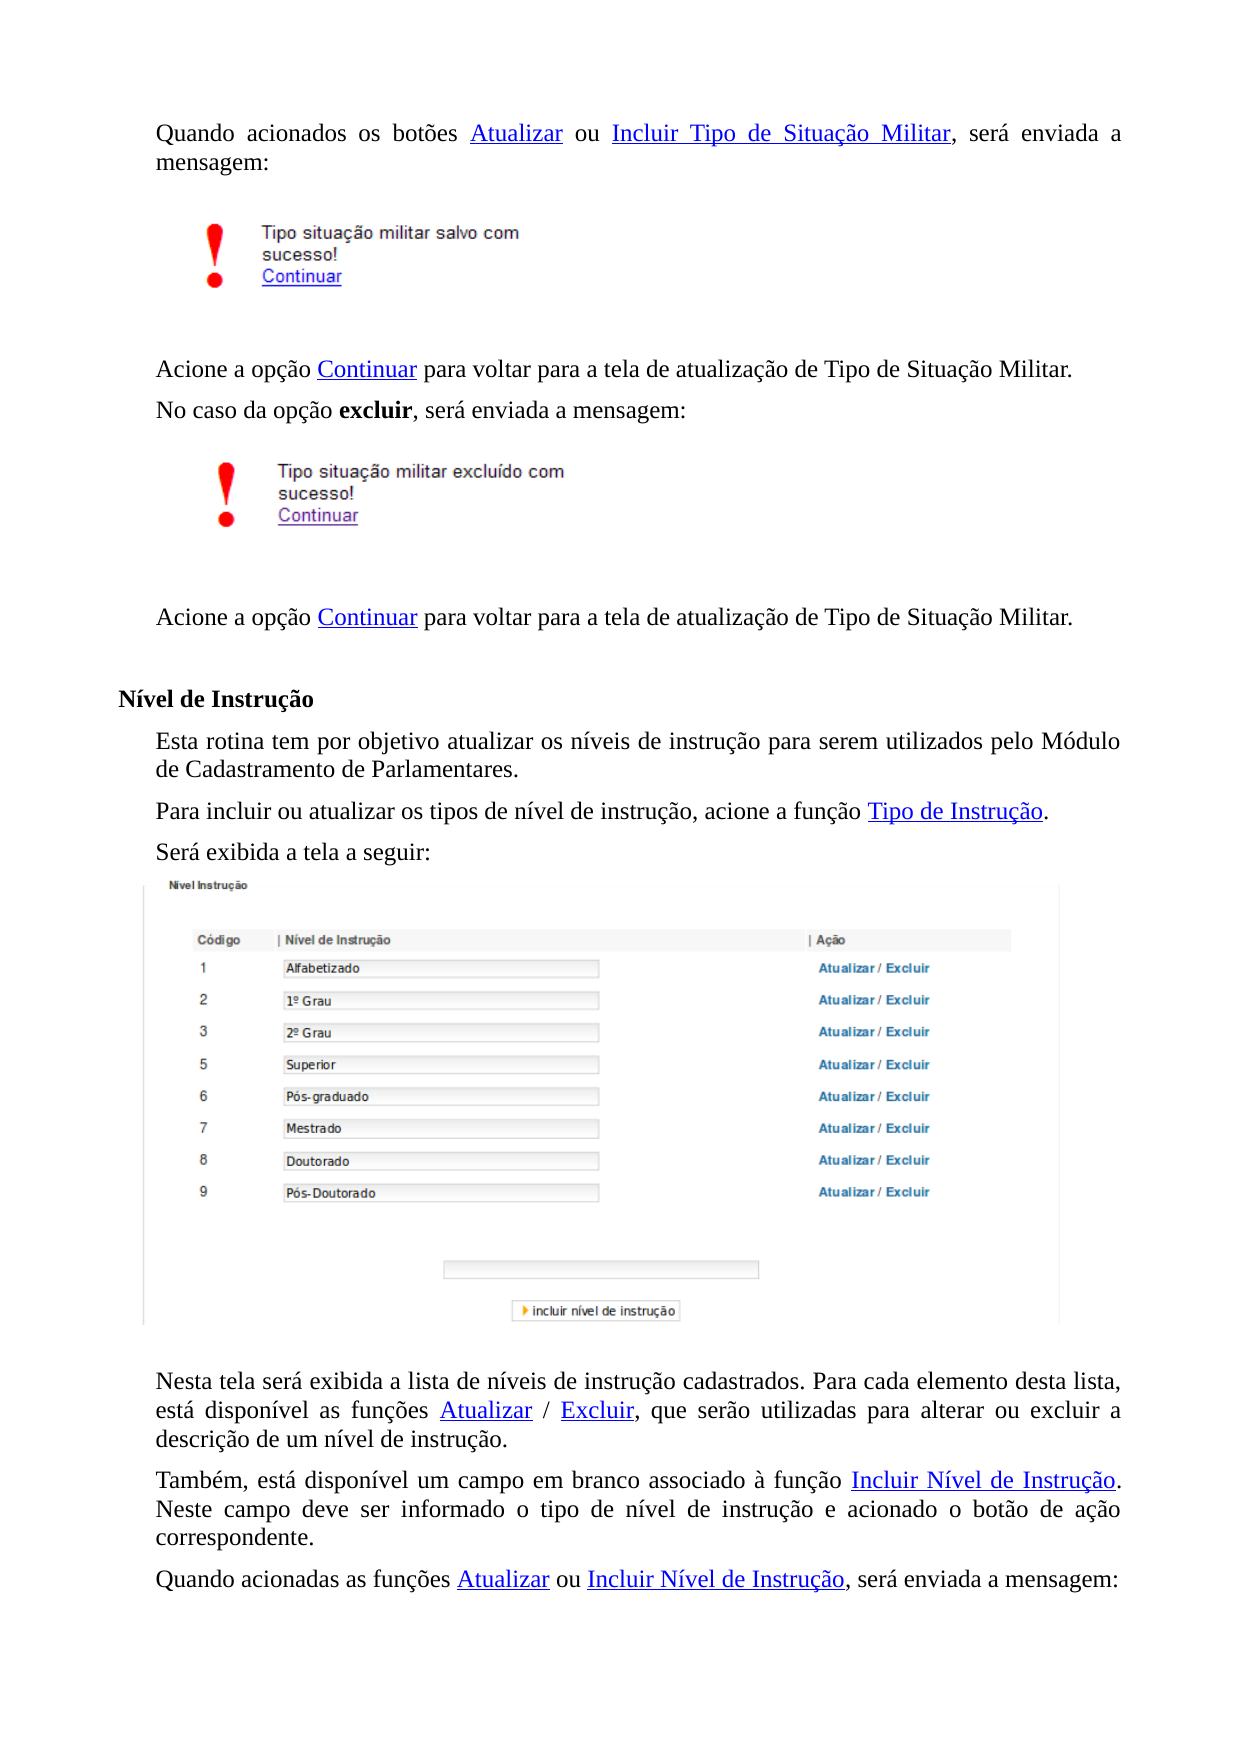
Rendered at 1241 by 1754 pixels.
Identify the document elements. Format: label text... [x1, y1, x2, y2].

text Também, está disponível um campo em branco associado à função Incluir Nível de Instrução. Neste campo deve ser informado o tipo de nível de instrução e acionado o botão de ação correspondente. [155, 1465, 1122, 1551]
text Quando acionadas as funções Atualizar ou Incluir Nível de Instrução, será enviada a mensagem: [155, 1564, 1122, 1592]
picture [171, 197, 566, 315]
text No caso da opção excluir, será enviada a mensagem: [156, 395, 1122, 424]
text Esta rotina tem por objetivo atualizar os níveis de instrução para serem utilizados pelo Módulo de Cadastramento de Parlamentares. [155, 726, 1122, 783]
text Quando acionados os botões Atualizar ou Incluir Tipo de Situação Militar, será enviada a mensagem: [156, 118, 1122, 176]
text Nesta tela será exibida a lista de níveis de instrução cadastrados. Para cada elemento desta lista, está disponível as funções Atualizar / Excluir, que serão utilizadas para alterar ou excluir a descrição de um nível de instrução. [155, 1366, 1122, 1452]
picture [172, 445, 607, 564]
text Para incluir ou atualizar os tipos de nível de instrução, acione a função Tipo de Instrução. [155, 796, 1122, 824]
text Acione a opção Continuar para voltar para a tela de atualização de Tipo de Situação Militar. [156, 602, 1122, 631]
picture [136, 875, 1068, 1325]
text Acione a opção Continuar para voltar para a tela de atualização de Tipo de Situação Militar. [155, 354, 1122, 383]
text Será exibida a tela a seguir: [155, 837, 1122, 866]
list Nível de Instrução [118, 684, 1122, 713]
